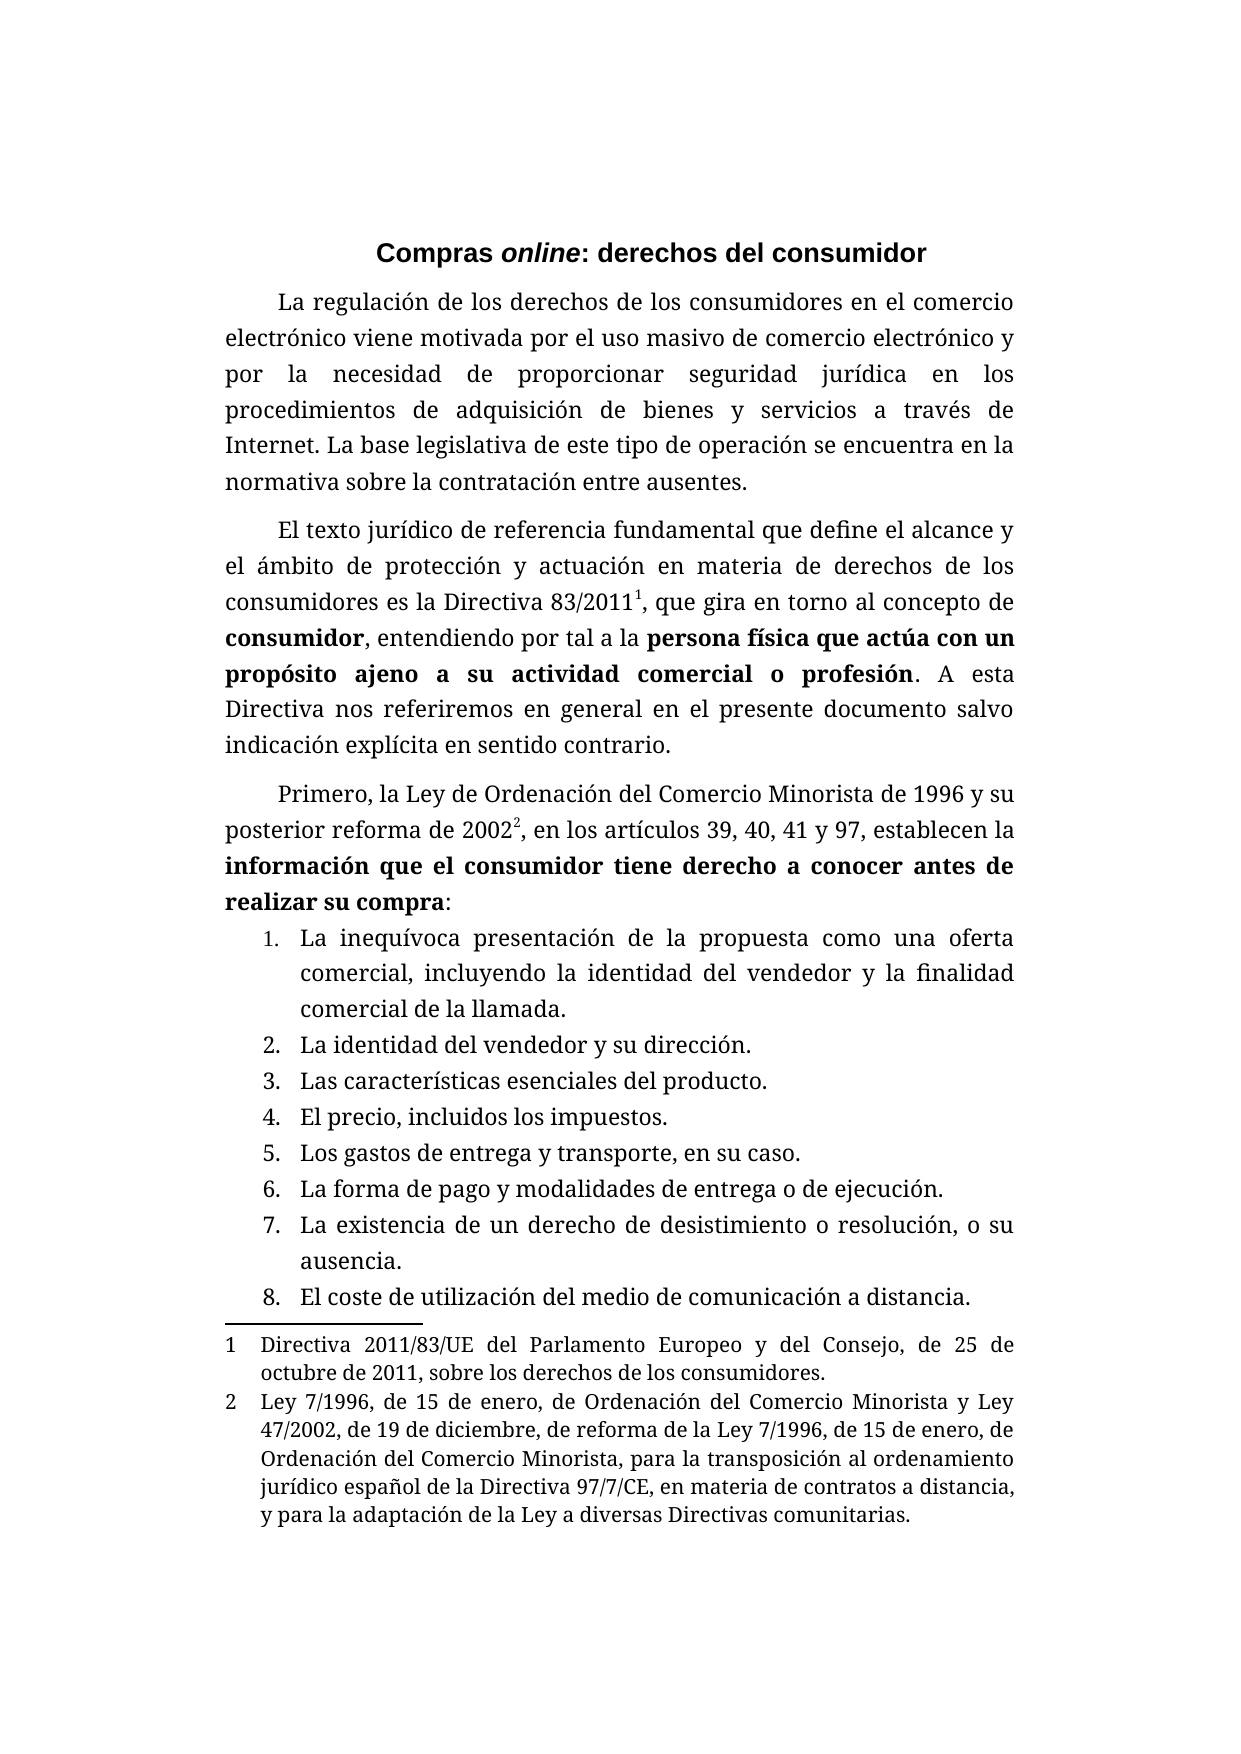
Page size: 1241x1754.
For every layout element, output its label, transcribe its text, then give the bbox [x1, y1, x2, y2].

list El precio, incluidos los impuestos. [262, 1101, 1015, 1132]
text Compras online: derechos del consumidor [225, 237, 1015, 269]
list La identidad del vendedor y su dirección. [262, 1029, 1015, 1061]
list El coste de utilización del medio de comunicación a distancia. [262, 1281, 1015, 1312]
text El texto jurídico de referencia fundamental que define el alcance y el ámbito de protección y actuación en materia de derechos de los consumidores es la Directiva 83/2011, que gira en torno al concepto de consumidor, entendiendo por tal a la persona física que actúa con un propósito ajeno a su actividad comercial o profesión. A esta Directiva nos referiremos en general en el presente documento salvo indicación explícita en sentido contrario. [225, 514, 1015, 761]
list Los gastos de entrega y transporte, en su caso. [262, 1137, 1015, 1168]
list La inequívoca presentación de la propuesta como una oferta comercial, incluyendo la identidad del vendedor y la finalidad comercial de la llamada. [262, 921, 1015, 1024]
list La existencia de un derecho de desistimiento o resolución, o su ausencia. [262, 1209, 1015, 1276]
list La forma de pago y modalidades de entrega o de ejecución. [262, 1173, 1015, 1204]
text Primero, la Ley de Ordenación del Comercio Minorista de 1996 y su posterior reforma de 2002, en los artículos 39, 40, 41 y 97, establecen la información que el consumidor tiene derecho a conocer antes de realizar su compra: [225, 778, 1015, 917]
text Directiva 2011/83/UE del Parlamento Europeo y del Consejo, de 25 de octubre de 2011, sobre los derechos de los consumidores. [225, 1330, 1015, 1387]
list Las características esenciales del producto. [262, 1065, 1015, 1096]
text La regulación de los derechos de los consumidores en el comercio electrónico viene motivada por el uso masivo de comercio electrónico y por la necesidad de proporcionar seguridad jurídica en los procedimientos de adquisición de bienes y servicios a través de Internet. La base legislativa de este tipo de operación se encuentra en la normativa sobre la contratación entre ausentes. [225, 286, 1015, 497]
text Ley 7/1996, de 15 de enero, de Ordenación del Comercio Minorista y Ley 47/2002, de 19 de diciembre, de reforma de la Ley 7/1996, de 15 de enero, de Ordenación del Comercio Minorista, para la transposición al ordenamiento jurídico español de la Directiva 97/7/CE, en materia de contratos a distancia, y para la adaptación de la Ley a diversas Directivas comunitarias. [225, 1387, 1015, 1529]
